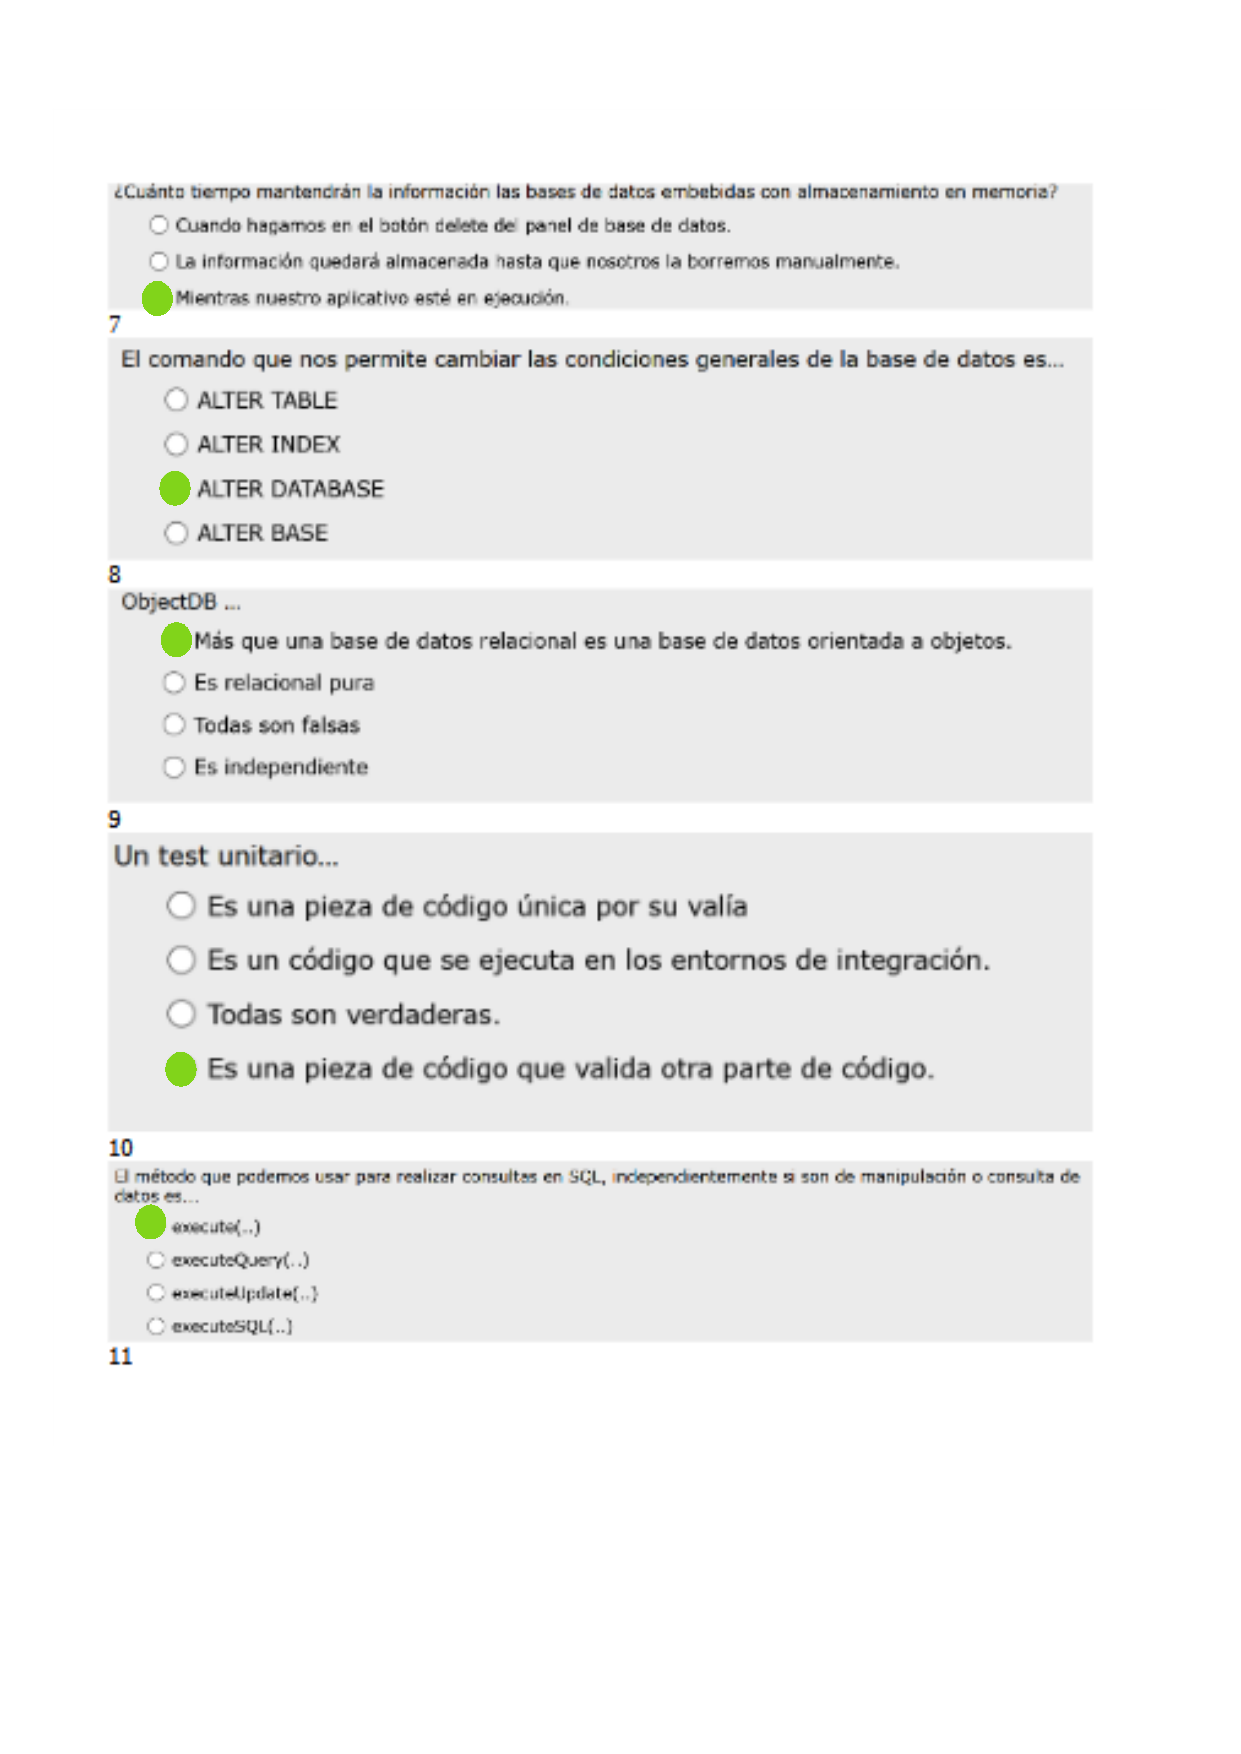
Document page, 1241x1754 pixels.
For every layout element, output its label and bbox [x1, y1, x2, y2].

picture [52, 108, 1167, 1446]
